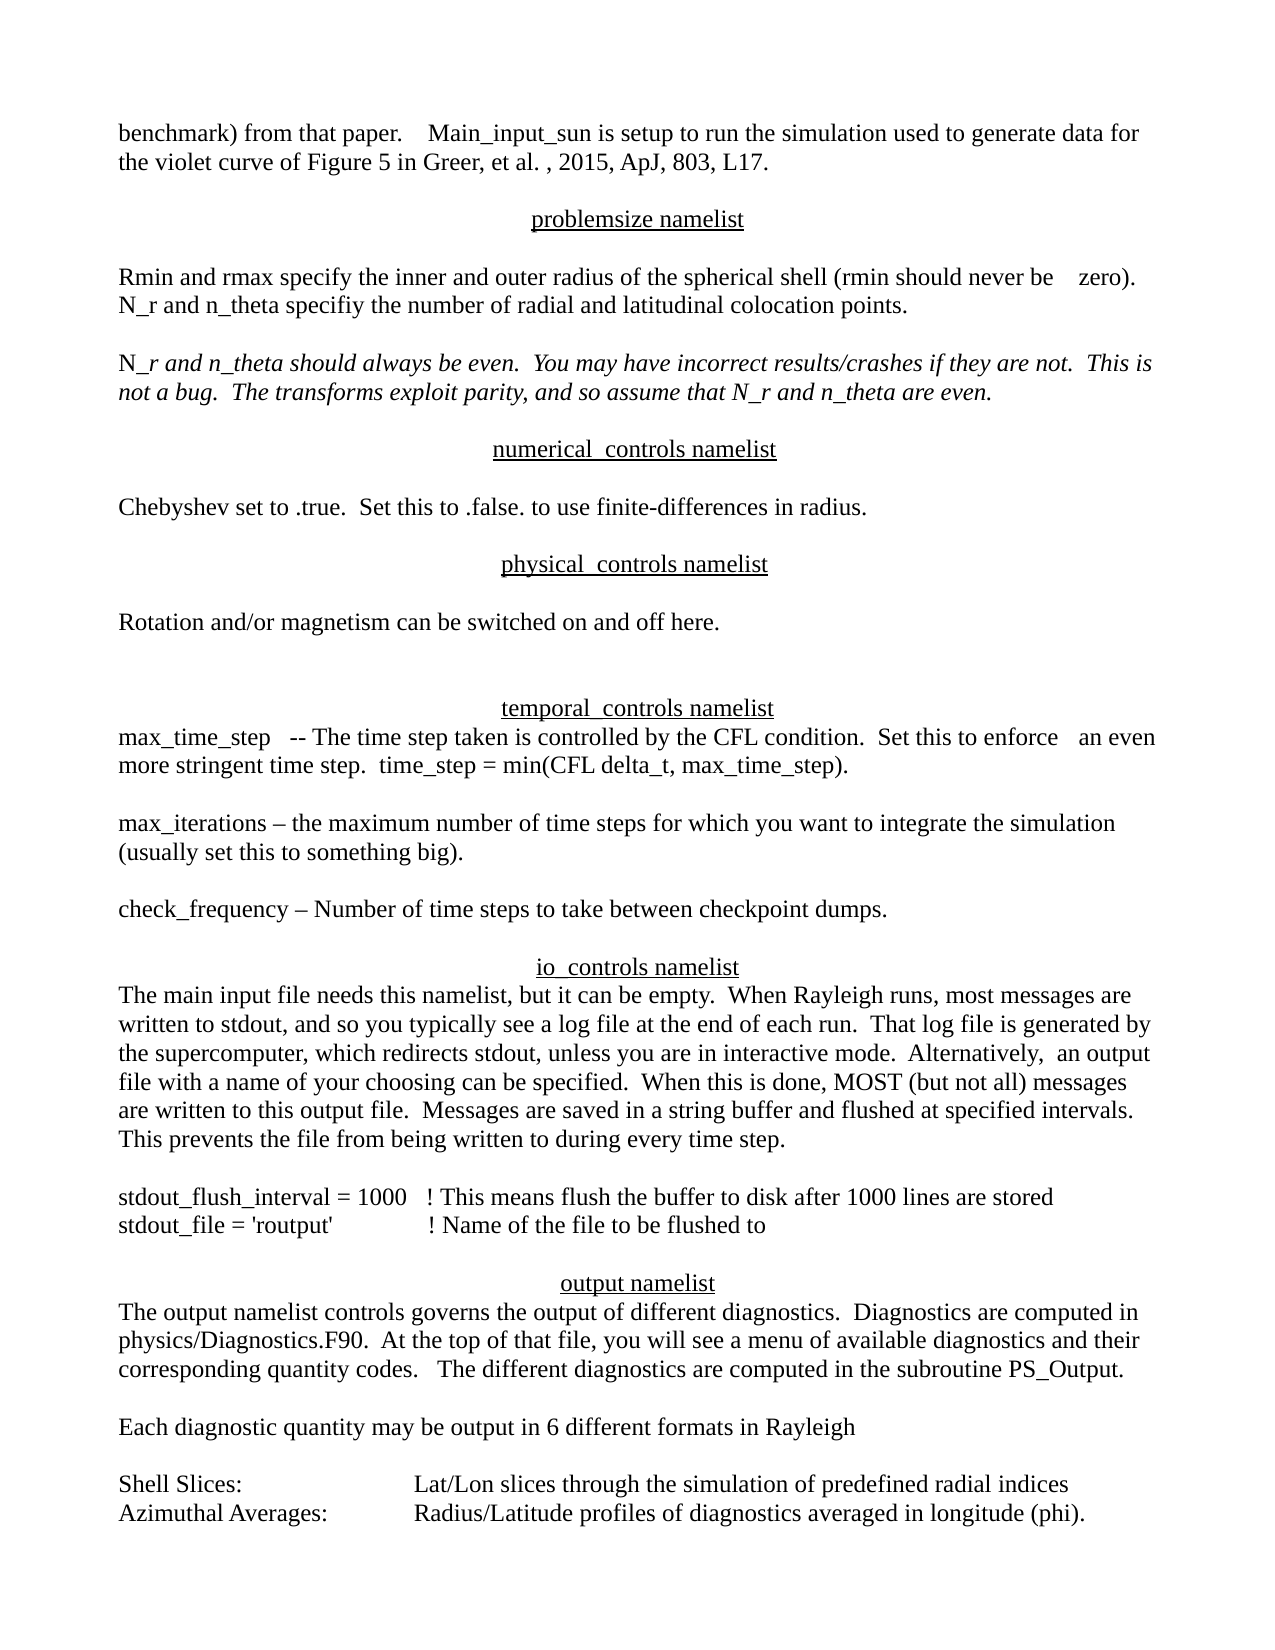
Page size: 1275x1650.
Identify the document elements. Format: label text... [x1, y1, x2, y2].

text stdout_flush_interval = 1000 ! This means flush the buffer to disk after 1000 lines are stored [118, 1182, 1157, 1211]
text The main input file needs this namelist, but it can be empty. When Rayleigh runs, most messages are written to stdout, and so you typically see a log file at the end of each run. That log file is generated by the supercomputer, which redirects stdout, unless you are in interactive mode. Alternatively, an output file with a name of your choosing can be specified. When this is done, MOST (but not all) messages are written to this output file. Messages are saved in a string buffer and flushed at specified intervals. This prevents the file from being written to during every time step. [118, 981, 1157, 1153]
text output namelist [118, 1268, 1157, 1297]
text Shell Slices: Lat/Lon slices through the simulation of predefined radial indices [118, 1469, 1157, 1498]
text numerical_controls namelist [118, 434, 1157, 463]
text N_r and n_theta should always be even. You may have incorrect results/crashes if they are not. This is not a bug. The transforms exploit parity, and so assume that N_r and n_theta are even. [118, 348, 1157, 406]
text The output namelist controls governs the output of different diagnostics. Diagnostics are computed in physics/Diagnostics.F90. At the top of that file, you will see a menu of available diagnostics and their corresponding quantity codes. The different diagnostics are computed in the subroutine PS_Output. [118, 1297, 1157, 1383]
text temporal_controls namelist [118, 693, 1157, 722]
text stdout_file = 'routput' ! Name of the file to be flushed to [118, 1211, 1157, 1239]
text Each diagnostic quantity may be output in 6 different formats in Rayleigh [118, 1412, 1157, 1441]
text Rmin and rmax specify the inner and outer radius of the spherical shell (rmin should never be zero). N_r and n_theta specifiy the number of radial and latitudinal colocation points. [118, 262, 1157, 319]
text problemsize namelist [118, 204, 1157, 233]
text max_time_step -- The time step taken is controlled by the CFL condition. Set this to enforce an even more stringent time step. time_step = min(CFL delta_t, max_time_step). [118, 722, 1157, 779]
text benchmark) from that paper. Main_input_sun is setup to run the simulation used to generate data for the violet curve of Figure 5 in Greer, et al. , 2015, ApJ, 803, L17. [118, 118, 1157, 176]
text check_frequency – Number of time steps to take between checkpoint dumps. [118, 894, 1157, 923]
text max_iterations – the maximum number of time steps for which you want to integrate the simulation (usually set this to something big). [118, 808, 1157, 866]
text Azimuthal Averages: Radius/Latitude profiles of diagnostics averaged in longitude (phi). [118, 1498, 1157, 1527]
text Chebyshev set to .true. Set this to .false. to use finite-differences in radius. [118, 492, 1157, 521]
text Rotation and/or magnetism can be switched on and off here. [118, 607, 1157, 636]
text physical_controls namelist [118, 549, 1157, 578]
text io_controls namelist [118, 952, 1157, 981]
